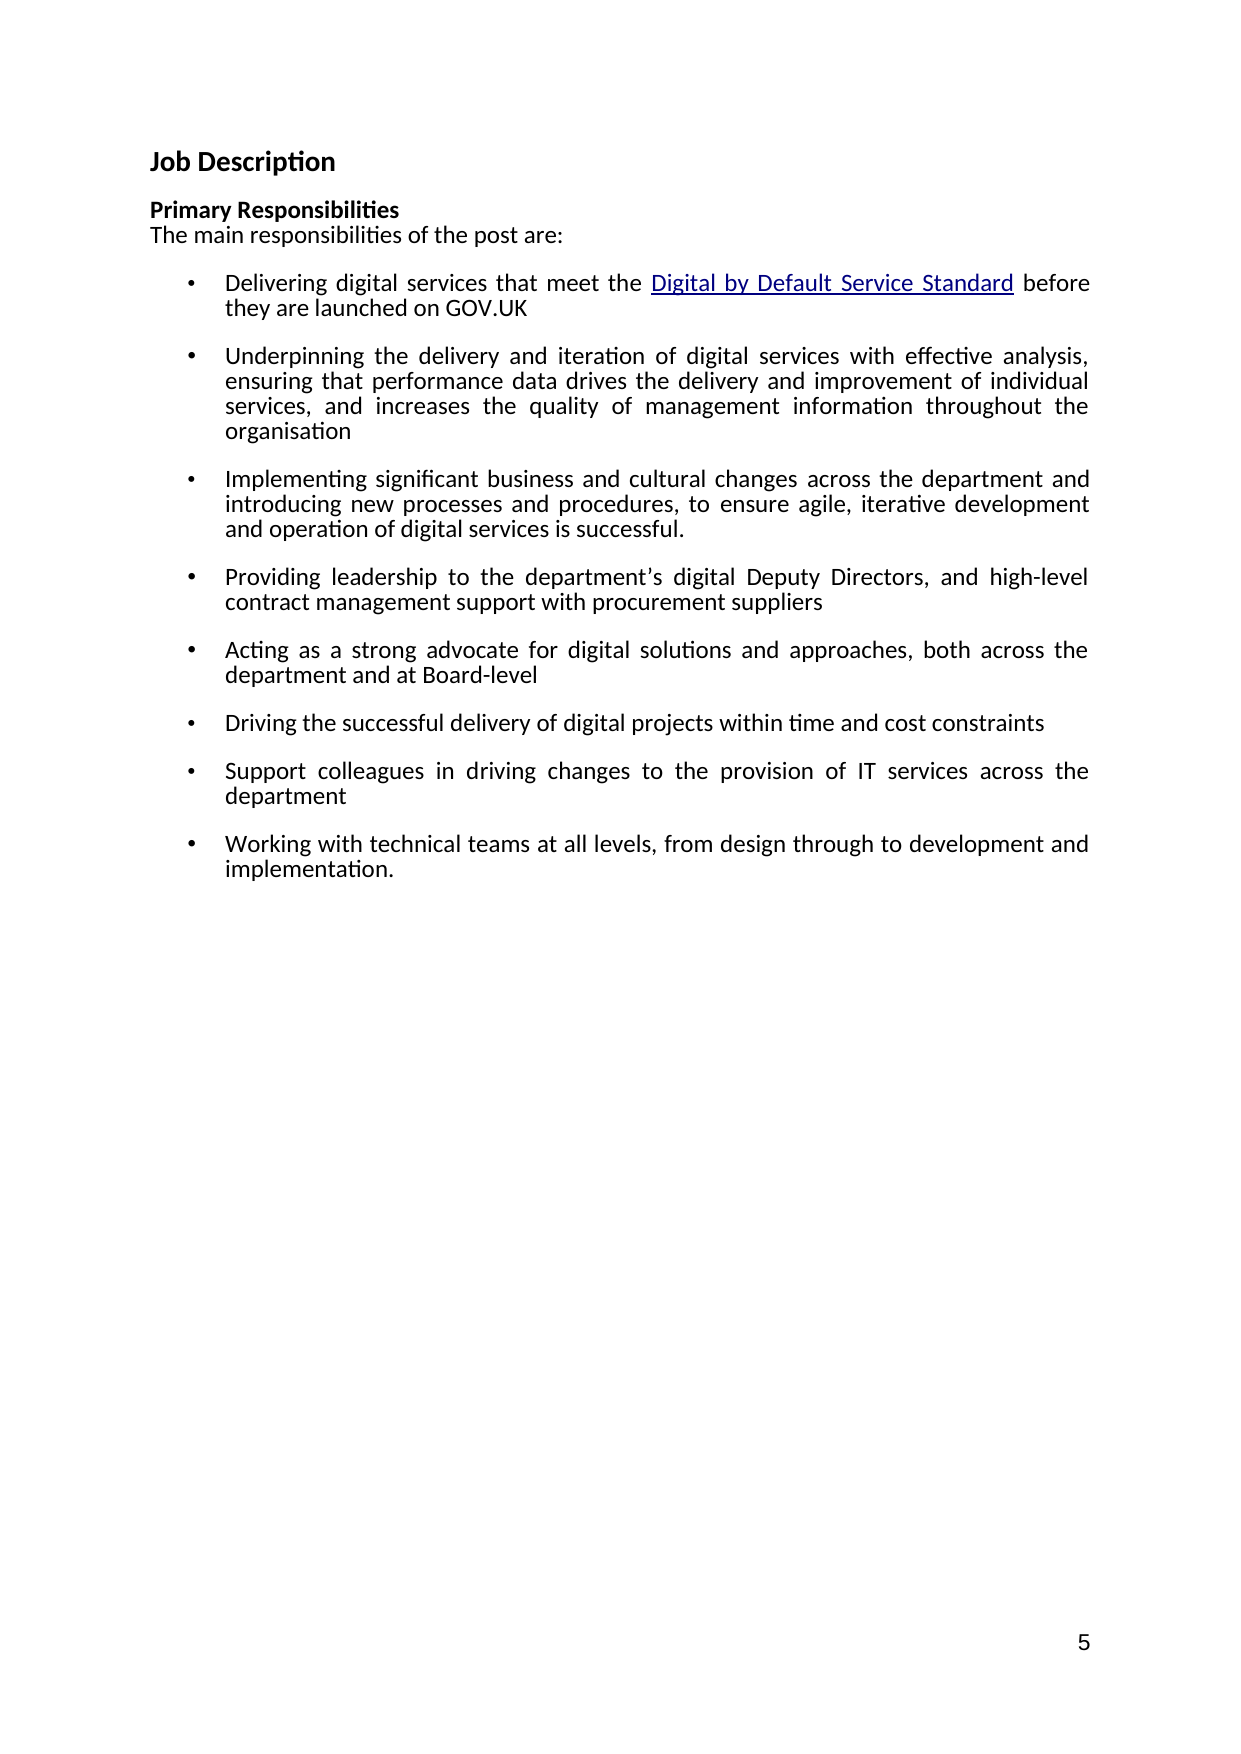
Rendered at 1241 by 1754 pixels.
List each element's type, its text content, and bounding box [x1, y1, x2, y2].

list Support colleagues in driving changes to the provision of IT services across the department [187, 760, 1090, 810]
list Acting as a strong advocate for digital solutions and approaches, both across the department and at Board-level [187, 639, 1090, 689]
list Implementing significant business and cultural changes across the department and introducing new processes and procedures, to ensure agile, iterative development and operation of digital services is successful. [187, 469, 1090, 544]
list Providing leadership to the department’s digital Deputy Directors, and high-level contract management support with procurement suppliers [187, 567, 1090, 617]
list Delivering digital services that meet the Digital by Default Service Standard before they are launched on GOV.UK [187, 273, 1090, 323]
text The main responsibilities of the post are: [150, 225, 1090, 250]
list Working with technical teams at all levels, from design through to development and implementation. [187, 833, 1090, 883]
list Driving the successful delivery of digital projects within time and cost constraints [187, 712, 1090, 737]
text Primary Responsibilities [150, 200, 1090, 225]
list Underpinning the delivery and iteration of digital services with effective analysis, ensuring that performance data drives the delivery and improvement of individual services, and increases the quality of management information throughout the organisation [187, 346, 1090, 446]
text Job Description [150, 150, 1090, 179]
